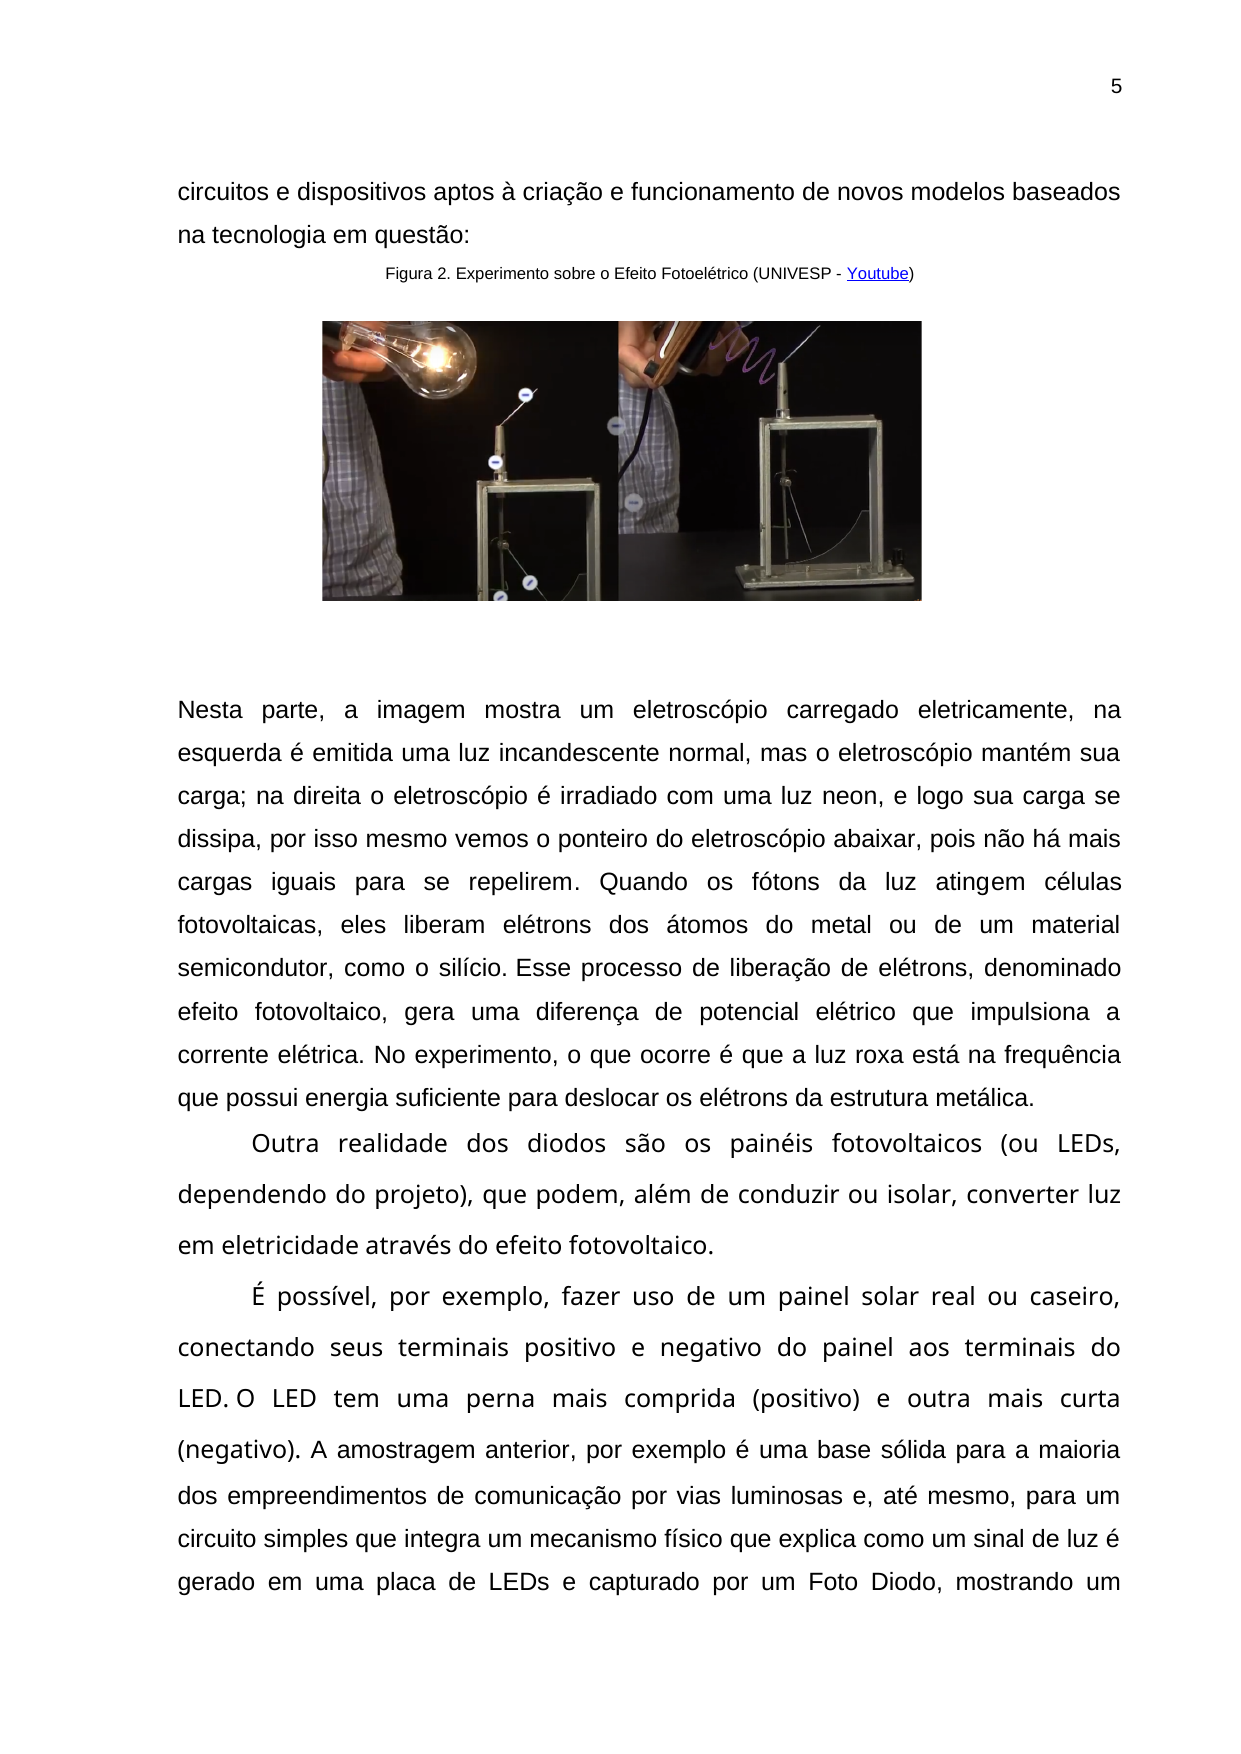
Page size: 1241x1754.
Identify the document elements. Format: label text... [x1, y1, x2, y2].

text Nesta parte, a imagem mostra um eletroscópio carregado eletricamente, na esquerda é emitida uma luz incandescente normal, mas o eletroscópio mantém sua carga; na direita o eletroscópio é irradiado com uma luz neon, e logo sua carga se dissipa, por isso mesmo vemos o ponteiro do eletroscópio abaixar, pois não há mais cargas iguais para se repelirem. Quando os fótons da luz atingem células fotovoltaicas, eles liberam elétrons dos átomos do metal ou de um material semicondutor, como o silício. Esse processo de liberação de elétrons, denominado efeito fotovoltaico, gera uma diferença de potencial elétrico que impulsiona a corrente elétrica. No experimento, o que ocorre é que a luz roxa está na frequência que possui energia suficiente para deslocar os elétrons da estrutura metálica. [177, 695, 1122, 1112]
text É possível, por exemplo, fazer uso de um painel solar real ou caseiro, conectando seus terminais positivo e negativo do painel aos terminais do LED. O LED tem uma perna mais comprida (positivo) e outra mais curta (negativo). A amostragem anterior, por exemplo é uma base sólida para a maioria dos empreendimentos de comunicação por vias luminosas e, até mesmo, para um circuito simples que integra um mecanismo físico que explica como um sinal de luz é gerado em uma placa de LEDs e capturado por um Foto Diodo, mostrando um [177, 1279, 1122, 1596]
text circuitos e dispositivos aptos à criação e funcionamento de novos modelos baseados na tecnologia em questão: [177, 177, 1122, 249]
text Figura 2. Experimento sobre o Efeito Fotoelétrico (UNIVESP - Youtube) [177, 263, 1122, 283]
picture [322, 321, 922, 601]
text Outra realidade dos diodos são os painéis fotovoltaicos (ou LEDs, dependendo do projeto), que podem, além de conduzir ou isolar, converter luz em eletricidade através do efeito fotovoltaico. [177, 1126, 1122, 1262]
